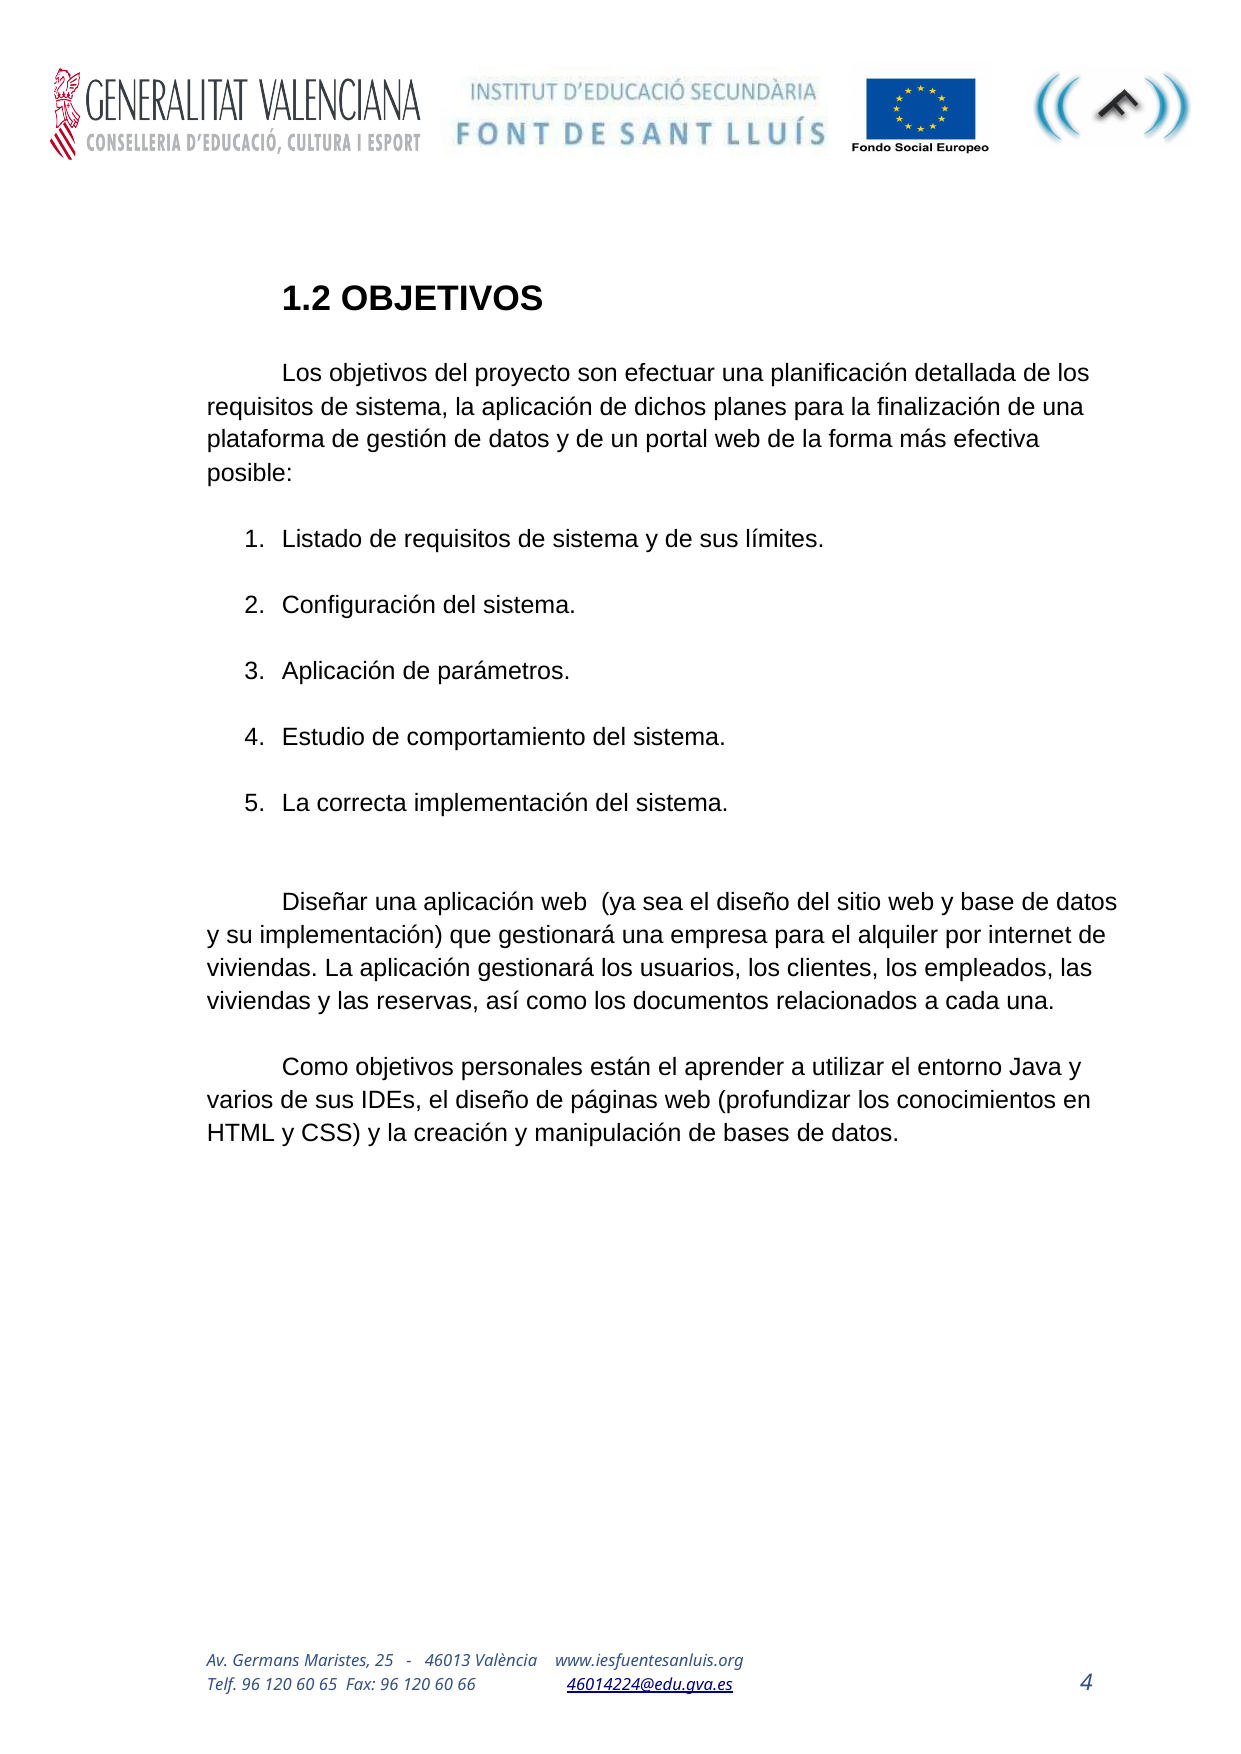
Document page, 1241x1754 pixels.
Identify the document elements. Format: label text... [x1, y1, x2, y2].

text Como objetivos personales están el aprender a utilizar el entorno Java y varios de sus IDEs, el diseño de páginas web (profundizar los conocimientos en HTML y CSS) y la creación y manipulación de bases de datos. [207, 1052, 1122, 1147]
picture [849, 61, 993, 157]
list La correcta implementación del sistema. [244, 788, 1122, 816]
picture [440, 66, 829, 157]
text Diseñar una aplicación web (ya sea el diseño del sitio web y base de datos y su implementación) que gestionará una empresa para el alquiler por internet de viviendas. La aplicación gestionará los usuarios, los clientes, los empleados, las viviendas y las reservas, así como los documentos relacionados a cada una. [207, 887, 1122, 1014]
list Configuración del sistema. [244, 589, 1122, 618]
text Los objetivos del proyecto son efectuar una planificación detallada de los requisitos de sistema, la aplicación de dichos planes para la finalización de una plataforma de gestión de datos y de un portal web de la forma más efectiva posible: [207, 358, 1122, 486]
picture [1032, 67, 1194, 148]
picture [46, 66, 424, 162]
list Estudio de comportamiento del sistema. [244, 722, 1122, 750]
list Listado de requisitos de sistema y de sus límites. [244, 523, 1122, 552]
text 1.2 OBJETIVOS [207, 277, 1122, 318]
list Aplicación de parámetros. [244, 656, 1122, 684]
